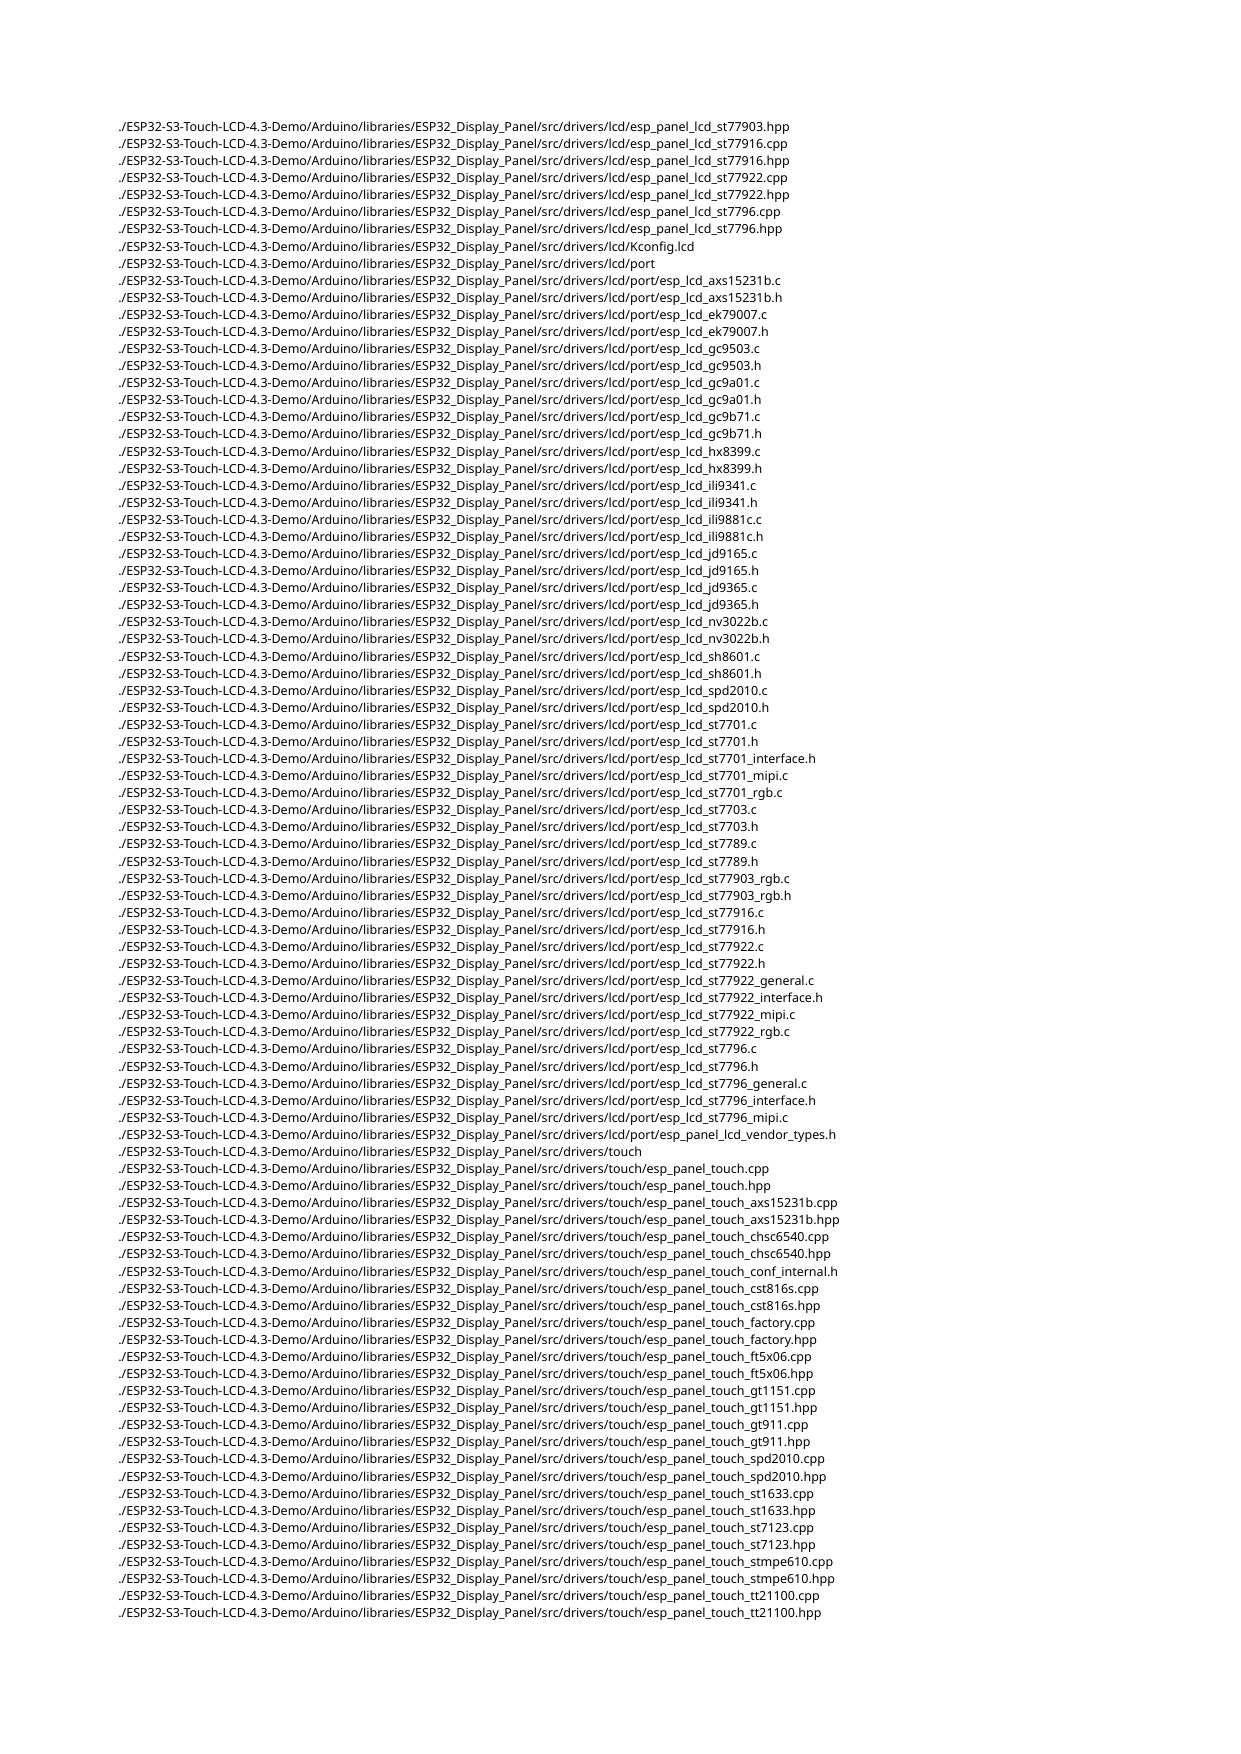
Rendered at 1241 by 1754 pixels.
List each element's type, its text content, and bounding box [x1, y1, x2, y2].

text ./ESP32-S3-Touch-LCD-4.3-Demo/Arduino/libraries/ESP32_Display_Panel/src/drivers/lcd/port [118, 255, 1122, 272]
text ./ESP32-S3-Touch-LCD-4.3-Demo/Arduino/libraries/ESP32_Display_Panel/src/drivers/touch/esp_panel_touch_spd2010.cpp [118, 1451, 1122, 1468]
text ./ESP32-S3-Touch-LCD-4.3-Demo/Arduino/libraries/ESP32_Display_Panel/src/drivers/touch/esp_panel_touch_factory.hpp [118, 1331, 1122, 1348]
text ./ESP32-S3-Touch-LCD-4.3-Demo/Arduino/libraries/ESP32_Display_Panel/src/drivers/lcd/port/esp_lcd_st7796_interface.h [118, 1092, 1122, 1109]
text ./ESP32-S3-Touch-LCD-4.3-Demo/Arduino/libraries/ESP32_Display_Panel/src/drivers/touch/esp_panel_touch_chsc6540.cpp [118, 1228, 1122, 1246]
text ./ESP32-S3-Touch-LCD-4.3-Demo/Arduino/libraries/ESP32_Display_Panel/src/drivers/touch/esp_panel_touch_spd2010.hpp [118, 1468, 1122, 1485]
text ./ESP32-S3-Touch-LCD-4.3-Demo/Arduino/libraries/ESP32_Display_Panel/src/drivers/lcd/port/esp_lcd_jd9365.h [118, 596, 1122, 613]
text ./ESP32-S3-Touch-LCD-4.3-Demo/Arduino/libraries/ESP32_Display_Panel/src/drivers/lcd/port/esp_lcd_nv3022b.c [118, 613, 1122, 631]
text ./ESP32-S3-Touch-LCD-4.3-Demo/Arduino/libraries/ESP32_Display_Panel/src/drivers/lcd/port/esp_lcd_ili9881c.h [118, 528, 1122, 545]
text ./ESP32-S3-Touch-LCD-4.3-Demo/Arduino/libraries/ESP32_Display_Panel/src/drivers/touch/esp_panel_touch_tt21100.hpp [118, 1604, 1122, 1621]
text ./ESP32-S3-Touch-LCD-4.3-Demo/Arduino/libraries/ESP32_Display_Panel/src/drivers/touch/esp_panel_touch_chsc6540.hpp [118, 1246, 1122, 1263]
text ./ESP32-S3-Touch-LCD-4.3-Demo/Arduino/libraries/ESP32_Display_Panel/src/drivers/lcd/esp_panel_lcd_st77916.hpp [118, 152, 1122, 169]
text ./ESP32-S3-Touch-LCD-4.3-Demo/Arduino/libraries/ESP32_Display_Panel/src/drivers/lcd/port/esp_lcd_st7789.h [118, 853, 1122, 870]
text ./ESP32-S3-Touch-LCD-4.3-Demo/Arduino/libraries/ESP32_Display_Panel/src/drivers/lcd/port/esp_lcd_axs15231b.h [118, 289, 1122, 306]
text ./ESP32-S3-Touch-LCD-4.3-Demo/Arduino/libraries/ESP32_Display_Panel/src/drivers/touch/esp_panel_touch_gt911.hpp [118, 1433, 1122, 1451]
text ./ESP32-S3-Touch-LCD-4.3-Demo/Arduino/libraries/ESP32_Display_Panel/src/drivers/lcd/esp_panel_lcd_st7796.cpp [118, 203, 1122, 221]
text ./ESP32-S3-Touch-LCD-4.3-Demo/Arduino/libraries/ESP32_Display_Panel/src/drivers/lcd/port/esp_lcd_st77903_rgb.h [118, 887, 1122, 904]
text ./ESP32-S3-Touch-LCD-4.3-Demo/Arduino/libraries/ESP32_Display_Panel/src/drivers/touch/esp_panel_touch_cst816s.hpp [118, 1297, 1122, 1314]
text ./ESP32-S3-Touch-LCD-4.3-Demo/Arduino/libraries/ESP32_Display_Panel/src/drivers/lcd/port/esp_lcd_ek79007.h [118, 323, 1122, 340]
text ./ESP32-S3-Touch-LCD-4.3-Demo/Arduino/libraries/ESP32_Display_Panel/src/drivers/lcd/esp_panel_lcd_st77903.hpp [118, 118, 1122, 135]
text ./ESP32-S3-Touch-LCD-4.3-Demo/Arduino/libraries/ESP32_Display_Panel/src/drivers/touch/esp_panel_touch_stmpe610.hpp [118, 1570, 1122, 1587]
text ./ESP32-S3-Touch-LCD-4.3-Demo/Arduino/libraries/ESP32_Display_Panel/src/drivers/lcd/port/esp_lcd_spd2010.h [118, 699, 1122, 716]
text ./ESP32-S3-Touch-LCD-4.3-Demo/Arduino/libraries/ESP32_Display_Panel/src/drivers/touch/esp_panel_touch_cst816s.cpp [118, 1280, 1122, 1297]
text ./ESP32-S3-Touch-LCD-4.3-Demo/Arduino/libraries/ESP32_Display_Panel/src/drivers/lcd/port/esp_lcd_ili9341.c [118, 477, 1122, 494]
text ./ESP32-S3-Touch-LCD-4.3-Demo/Arduino/libraries/ESP32_Display_Panel/src/drivers/lcd/esp_panel_lcd_st77916.cpp [118, 135, 1122, 152]
text ./ESP32-S3-Touch-LCD-4.3-Demo/Arduino/libraries/ESP32_Display_Panel/src/drivers/lcd/port/esp_lcd_ili9881c.c [118, 511, 1122, 528]
text ./ESP32-S3-Touch-LCD-4.3-Demo/Arduino/libraries/ESP32_Display_Panel/src/drivers/lcd/port/esp_lcd_st77903_rgb.c [118, 870, 1122, 887]
text ./ESP32-S3-Touch-LCD-4.3-Demo/Arduino/libraries/ESP32_Display_Panel/src/drivers/lcd/port/esp_lcd_st77922_mipi.c [118, 1006, 1122, 1023]
text ./ESP32-S3-Touch-LCD-4.3-Demo/Arduino/libraries/ESP32_Display_Panel/src/drivers/touch/esp_panel_touch_axs15231b.hpp [118, 1211, 1122, 1228]
text ./ESP32-S3-Touch-LCD-4.3-Demo/Arduino/libraries/ESP32_Display_Panel/src/drivers/lcd/port/esp_lcd_st7703.c [118, 801, 1122, 818]
text ./ESP32-S3-Touch-LCD-4.3-Demo/Arduino/libraries/ESP32_Display_Panel/src/drivers/lcd/port/esp_lcd_st77922.c [118, 938, 1122, 955]
text ./ESP32-S3-Touch-LCD-4.3-Demo/Arduino/libraries/ESP32_Display_Panel/src/drivers/lcd/port/esp_lcd_jd9165.c [118, 545, 1122, 562]
text ./ESP32-S3-Touch-LCD-4.3-Demo/Arduino/libraries/ESP32_Display_Panel/src/drivers/touch/esp_panel_touch_st1633.hpp [118, 1502, 1122, 1519]
text ./ESP32-S3-Touch-LCD-4.3-Demo/Arduino/libraries/ESP32_Display_Panel/src/drivers/lcd/port/esp_lcd_st7701_rgb.c [118, 784, 1122, 801]
text ./ESP32-S3-Touch-LCD-4.3-Demo/Arduino/libraries/ESP32_Display_Panel/src/drivers/touch/esp_panel_touch_st1633.cpp [118, 1485, 1122, 1502]
text ./ESP32-S3-Touch-LCD-4.3-Demo/Arduino/libraries/ESP32_Display_Panel/src/drivers/lcd/port/esp_lcd_nv3022b.h [118, 631, 1122, 648]
text ./ESP32-S3-Touch-LCD-4.3-Demo/Arduino/libraries/ESP32_Display_Panel/src/drivers/touch/esp_panel_touch.cpp [118, 1160, 1122, 1177]
text ./ESP32-S3-Touch-LCD-4.3-Demo/Arduino/libraries/ESP32_Display_Panel/src/drivers/lcd/port/esp_lcd_jd9365.c [118, 579, 1122, 596]
text ./ESP32-S3-Touch-LCD-4.3-Demo/Arduino/libraries/ESP32_Display_Panel/src/drivers/lcd/esp_panel_lcd_st77922.cpp [118, 169, 1122, 186]
text ./ESP32-S3-Touch-LCD-4.3-Demo/Arduino/libraries/ESP32_Display_Panel/src/drivers/lcd/port/esp_lcd_jd9165.h [118, 562, 1122, 579]
text ./ESP32-S3-Touch-LCD-4.3-Demo/Arduino/libraries/ESP32_Display_Panel/src/drivers/touch/esp_panel_touch_gt911.cpp [118, 1416, 1122, 1433]
text ./ESP32-S3-Touch-LCD-4.3-Demo/Arduino/libraries/ESP32_Display_Panel/src/drivers/lcd/port/esp_lcd_st7701_interface.h [118, 750, 1122, 767]
text ./ESP32-S3-Touch-LCD-4.3-Demo/Arduino/libraries/ESP32_Display_Panel/src/drivers/lcd/port/esp_lcd_st7796.c [118, 1041, 1122, 1058]
text ./ESP32-S3-Touch-LCD-4.3-Demo/Arduino/libraries/ESP32_Display_Panel/src/drivers/lcd/port/esp_lcd_st7796_mipi.c [118, 1109, 1122, 1126]
text ./ESP32-S3-Touch-LCD-4.3-Demo/Arduino/libraries/ESP32_Display_Panel/src/drivers/lcd/port/esp_lcd_st77922_interface.h [118, 989, 1122, 1006]
text ./ESP32-S3-Touch-LCD-4.3-Demo/Arduino/libraries/ESP32_Display_Panel/src/drivers/lcd/port/esp_lcd_gc9b71.h [118, 426, 1122, 443]
text ./ESP32-S3-Touch-LCD-4.3-Demo/Arduino/libraries/ESP32_Display_Panel/src/drivers/lcd/port/esp_lcd_ili9341.h [118, 494, 1122, 511]
text ./ESP32-S3-Touch-LCD-4.3-Demo/Arduino/libraries/ESP32_Display_Panel/src/drivers/touch/esp_panel_touch_factory.cpp [118, 1314, 1122, 1331]
text ./ESP32-S3-Touch-LCD-4.3-Demo/Arduino/libraries/ESP32_Display_Panel/src/drivers/lcd/port/esp_lcd_st77916.c [118, 904, 1122, 921]
text ./ESP32-S3-Touch-LCD-4.3-Demo/Arduino/libraries/ESP32_Display_Panel/src/drivers/touch/esp_panel_touch_stmpe610.cpp [118, 1553, 1122, 1570]
text ./ESP32-S3-Touch-LCD-4.3-Demo/Arduino/libraries/ESP32_Display_Panel/src/drivers/lcd/port/esp_lcd_st7703.h [118, 818, 1122, 836]
text ./ESP32-S3-Touch-LCD-4.3-Demo/Arduino/libraries/ESP32_Display_Panel/src/drivers/lcd/port/esp_lcd_gc9503.c [118, 340, 1122, 357]
text ./ESP32-S3-Touch-LCD-4.3-Demo/Arduino/libraries/ESP32_Display_Panel/src/drivers/touch/esp_panel_touch_gt1151.hpp [118, 1399, 1122, 1416]
text ./ESP32-S3-Touch-LCD-4.3-Demo/Arduino/libraries/ESP32_Display_Panel/src/drivers/lcd/port/esp_lcd_axs15231b.c [118, 272, 1122, 289]
text ./ESP32-S3-Touch-LCD-4.3-Demo/Arduino/libraries/ESP32_Display_Panel/src/drivers/lcd/port/esp_lcd_st7796.h [118, 1058, 1122, 1075]
text ./ESP32-S3-Touch-LCD-4.3-Demo/Arduino/libraries/ESP32_Display_Panel/src/drivers/touch/esp_panel_touch.hpp [118, 1177, 1122, 1194]
text ./ESP32-S3-Touch-LCD-4.3-Demo/Arduino/libraries/ESP32_Display_Panel/src/drivers/lcd/port/esp_lcd_st77922.h [118, 955, 1122, 972]
text ./ESP32-S3-Touch-LCD-4.3-Demo/Arduino/libraries/ESP32_Display_Panel/src/drivers/touch [118, 1143, 1122, 1160]
text ./ESP32-S3-Touch-LCD-4.3-Demo/Arduino/libraries/ESP32_Display_Panel/src/drivers/lcd/port/esp_lcd_st77922_general.c [118, 972, 1122, 989]
text ./ESP32-S3-Touch-LCD-4.3-Demo/Arduino/libraries/ESP32_Display_Panel/src/drivers/lcd/Kconfig.lcd [118, 238, 1122, 255]
text ./ESP32-S3-Touch-LCD-4.3-Demo/Arduino/libraries/ESP32_Display_Panel/src/drivers/lcd/port/esp_lcd_hx8399.c [118, 443, 1122, 460]
text ./ESP32-S3-Touch-LCD-4.3-Demo/Arduino/libraries/ESP32_Display_Panel/src/drivers/lcd/port/esp_lcd_st7789.c [118, 836, 1122, 853]
text ./ESP32-S3-Touch-LCD-4.3-Demo/Arduino/libraries/ESP32_Display_Panel/src/drivers/lcd/port/esp_lcd_st7701.h [118, 733, 1122, 750]
text ./ESP32-S3-Touch-LCD-4.3-Demo/Arduino/libraries/ESP32_Display_Panel/src/drivers/lcd/port/esp_lcd_hx8399.h [118, 460, 1122, 477]
text ./ESP32-S3-Touch-LCD-4.3-Demo/Arduino/libraries/ESP32_Display_Panel/src/drivers/lcd/esp_panel_lcd_st7796.hpp [118, 221, 1122, 238]
text ./ESP32-S3-Touch-LCD-4.3-Demo/Arduino/libraries/ESP32_Display_Panel/src/drivers/lcd/port/esp_lcd_sh8601.h [118, 665, 1122, 682]
text ./ESP32-S3-Touch-LCD-4.3-Demo/Arduino/libraries/ESP32_Display_Panel/src/drivers/lcd/port/esp_lcd_gc9503.h [118, 357, 1122, 374]
text ./ESP32-S3-Touch-LCD-4.3-Demo/Arduino/libraries/ESP32_Display_Panel/src/drivers/lcd/esp_panel_lcd_st77922.hpp [118, 186, 1122, 203]
text ./ESP32-S3-Touch-LCD-4.3-Demo/Arduino/libraries/ESP32_Display_Panel/src/drivers/lcd/port/esp_lcd_st7701.c [118, 716, 1122, 733]
text ./ESP32-S3-Touch-LCD-4.3-Demo/Arduino/libraries/ESP32_Display_Panel/src/drivers/touch/esp_panel_touch_conf_internal.h [118, 1263, 1122, 1280]
text ./ESP32-S3-Touch-LCD-4.3-Demo/Arduino/libraries/ESP32_Display_Panel/src/drivers/lcd/port/esp_lcd_gc9a01.h [118, 391, 1122, 408]
text ./ESP32-S3-Touch-LCD-4.3-Demo/Arduino/libraries/ESP32_Display_Panel/src/drivers/touch/esp_panel_touch_tt21100.cpp [118, 1587, 1122, 1604]
text ./ESP32-S3-Touch-LCD-4.3-Demo/Arduino/libraries/ESP32_Display_Panel/src/drivers/touch/esp_panel_touch_gt1151.cpp [118, 1382, 1122, 1399]
text ./ESP32-S3-Touch-LCD-4.3-Demo/Arduino/libraries/ESP32_Display_Panel/src/drivers/touch/esp_panel_touch_ft5x06.cpp [118, 1348, 1122, 1365]
text ./ESP32-S3-Touch-LCD-4.3-Demo/Arduino/libraries/ESP32_Display_Panel/src/drivers/lcd/port/esp_lcd_st7796_general.c [118, 1075, 1122, 1092]
text ./ESP32-S3-Touch-LCD-4.3-Demo/Arduino/libraries/ESP32_Display_Panel/src/drivers/lcd/port/esp_lcd_st77916.h [118, 921, 1122, 938]
text ./ESP32-S3-Touch-LCD-4.3-Demo/Arduino/libraries/ESP32_Display_Panel/src/drivers/lcd/port/esp_lcd_st77922_rgb.c [118, 1023, 1122, 1041]
text ./ESP32-S3-Touch-LCD-4.3-Demo/Arduino/libraries/ESP32_Display_Panel/src/drivers/lcd/port/esp_lcd_ek79007.c [118, 306, 1122, 323]
text ./ESP32-S3-Touch-LCD-4.3-Demo/Arduino/libraries/ESP32_Display_Panel/src/drivers/lcd/port/esp_lcd_sh8601.c [118, 648, 1122, 665]
text ./ESP32-S3-Touch-LCD-4.3-Demo/Arduino/libraries/ESP32_Display_Panel/src/drivers/lcd/port/esp_lcd_st7701_mipi.c [118, 767, 1122, 784]
text ./ESP32-S3-Touch-LCD-4.3-Demo/Arduino/libraries/ESP32_Display_Panel/src/drivers/lcd/port/esp_lcd_gc9b71.c [118, 408, 1122, 426]
text ./ESP32-S3-Touch-LCD-4.3-Demo/Arduino/libraries/ESP32_Display_Panel/src/drivers/touch/esp_panel_touch_ft5x06.hpp [118, 1365, 1122, 1382]
text ./ESP32-S3-Touch-LCD-4.3-Demo/Arduino/libraries/ESP32_Display_Panel/src/drivers/touch/esp_panel_touch_axs15231b.cpp [118, 1194, 1122, 1211]
text ./ESP32-S3-Touch-LCD-4.3-Demo/Arduino/libraries/ESP32_Display_Panel/src/drivers/lcd/port/esp_lcd_gc9a01.c [118, 374, 1122, 391]
text ./ESP32-S3-Touch-LCD-4.3-Demo/Arduino/libraries/ESP32_Display_Panel/src/drivers/touch/esp_panel_touch_st7123.hpp [118, 1536, 1122, 1553]
text ./ESP32-S3-Touch-LCD-4.3-Demo/Arduino/libraries/ESP32_Display_Panel/src/drivers/lcd/port/esp_lcd_spd2010.c [118, 682, 1122, 699]
text ./ESP32-S3-Touch-LCD-4.3-Demo/Arduino/libraries/ESP32_Display_Panel/src/drivers/lcd/port/esp_panel_lcd_vendor_types.h [118, 1126, 1122, 1143]
text ./ESP32-S3-Touch-LCD-4.3-Demo/Arduino/libraries/ESP32_Display_Panel/src/drivers/touch/esp_panel_touch_st7123.cpp [118, 1519, 1122, 1536]
